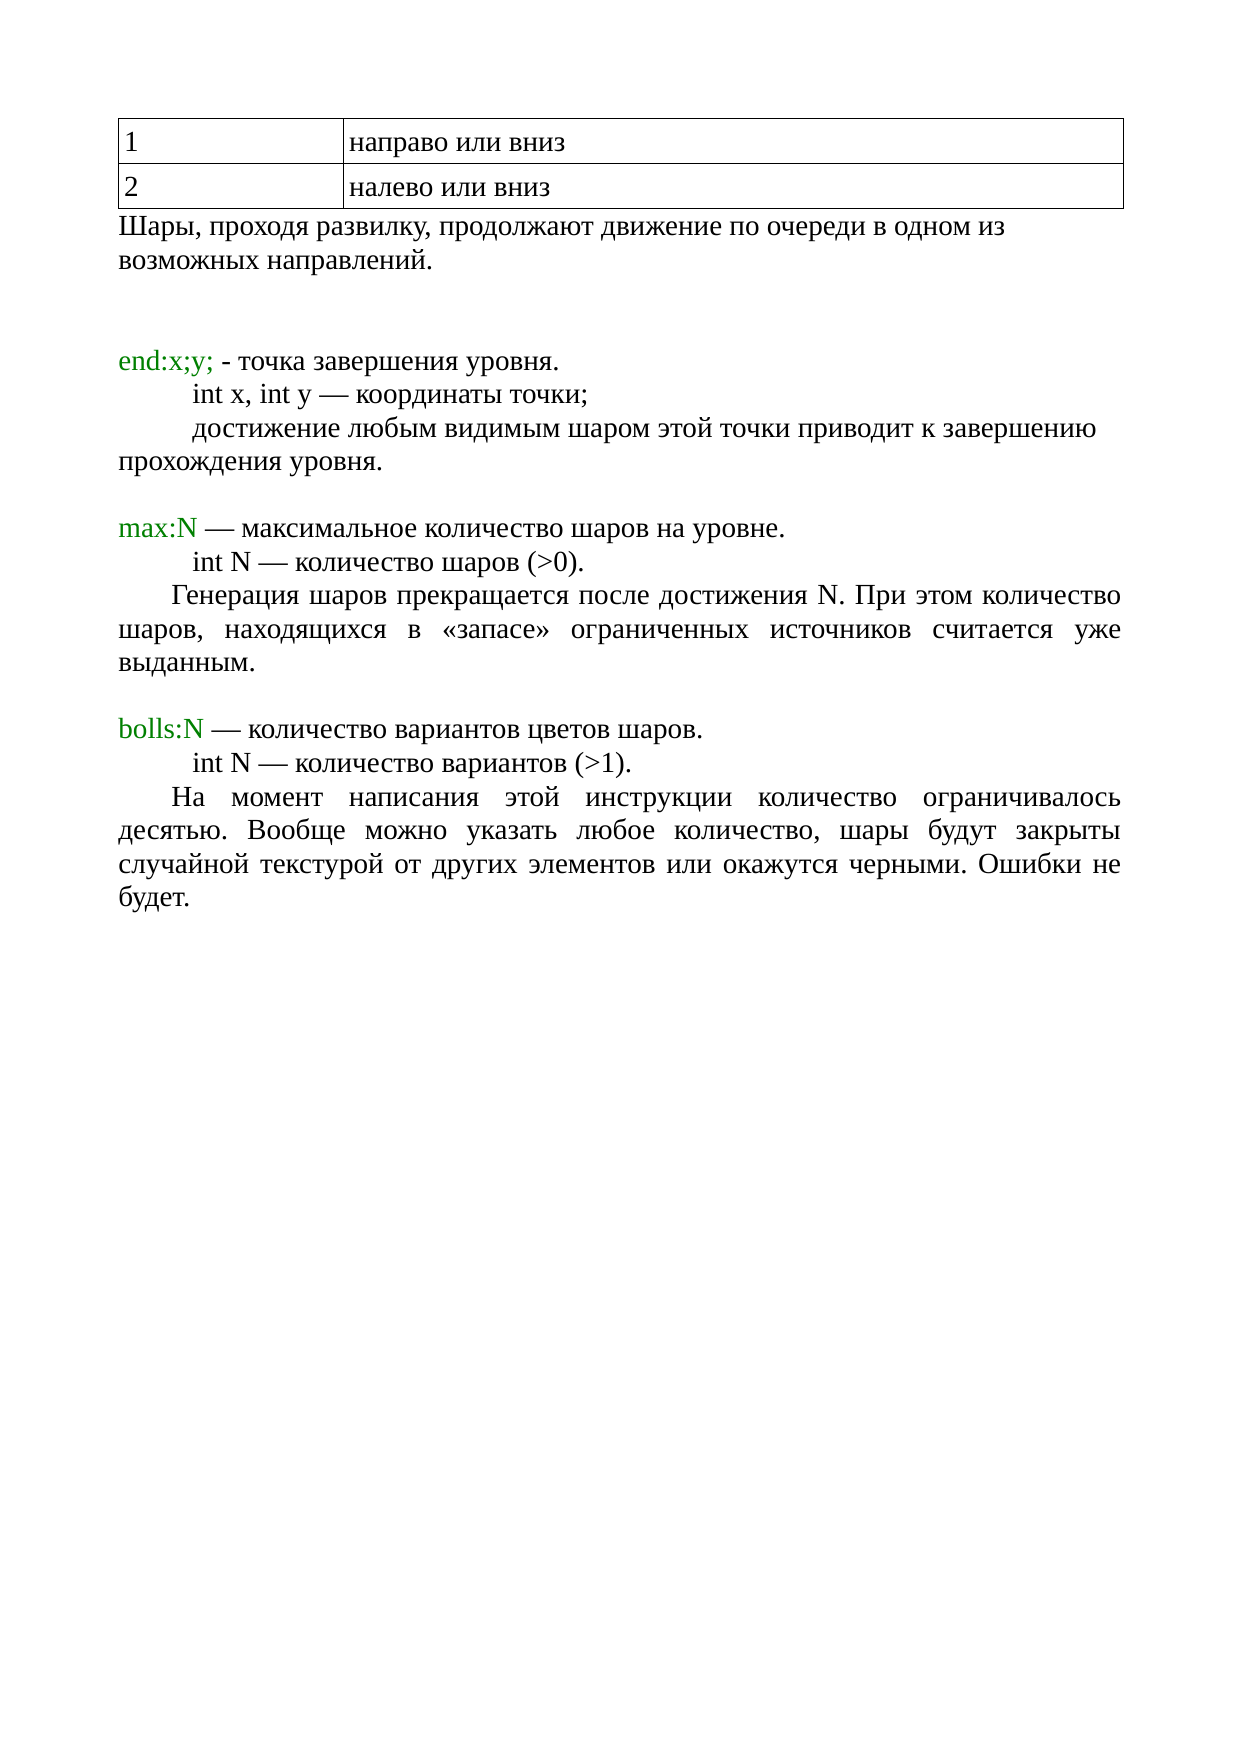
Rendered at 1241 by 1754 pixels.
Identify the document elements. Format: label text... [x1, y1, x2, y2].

text На момент написания этой инструкции количество ограничивалось десятью. Вообще можно указать любое количество, шары будут закрыты случайной текстурой от других элементов или окажутся черными. Ошибки не будет. [118, 779, 1122, 913]
text int N — количество вариантов (>1). [118, 745, 1122, 779]
text Генерация шаров прекращается после достижения N. При этом количество шаров, находящихся в «запасе» ограниченных источников считается уже выданным. [118, 577, 1122, 678]
table_cell 1 [119, 119, 343, 163]
text end:x;y; - точка завершения уровня. [118, 343, 1122, 376]
table_cell направо или вниз [344, 119, 1123, 163]
text Шары, проходя развилку, продолжают движение по очереди в одном из возможных направлений. [118, 209, 1122, 276]
table_cell налево или вниз [344, 164, 1123, 208]
text int x, int y — координаты точки; [118, 376, 1122, 410]
text bolls:N — количество вариантов цветов шаров. [118, 712, 1122, 745]
table_cell 2 [119, 164, 343, 208]
text max:N — максимальное количество шаров на уровне. [118, 510, 1122, 544]
text int N — количество шаров (>0). [118, 544, 1122, 577]
text достижение любым видимым шаром этой точки приводит к завершению прохождения уровня. [118, 410, 1122, 477]
